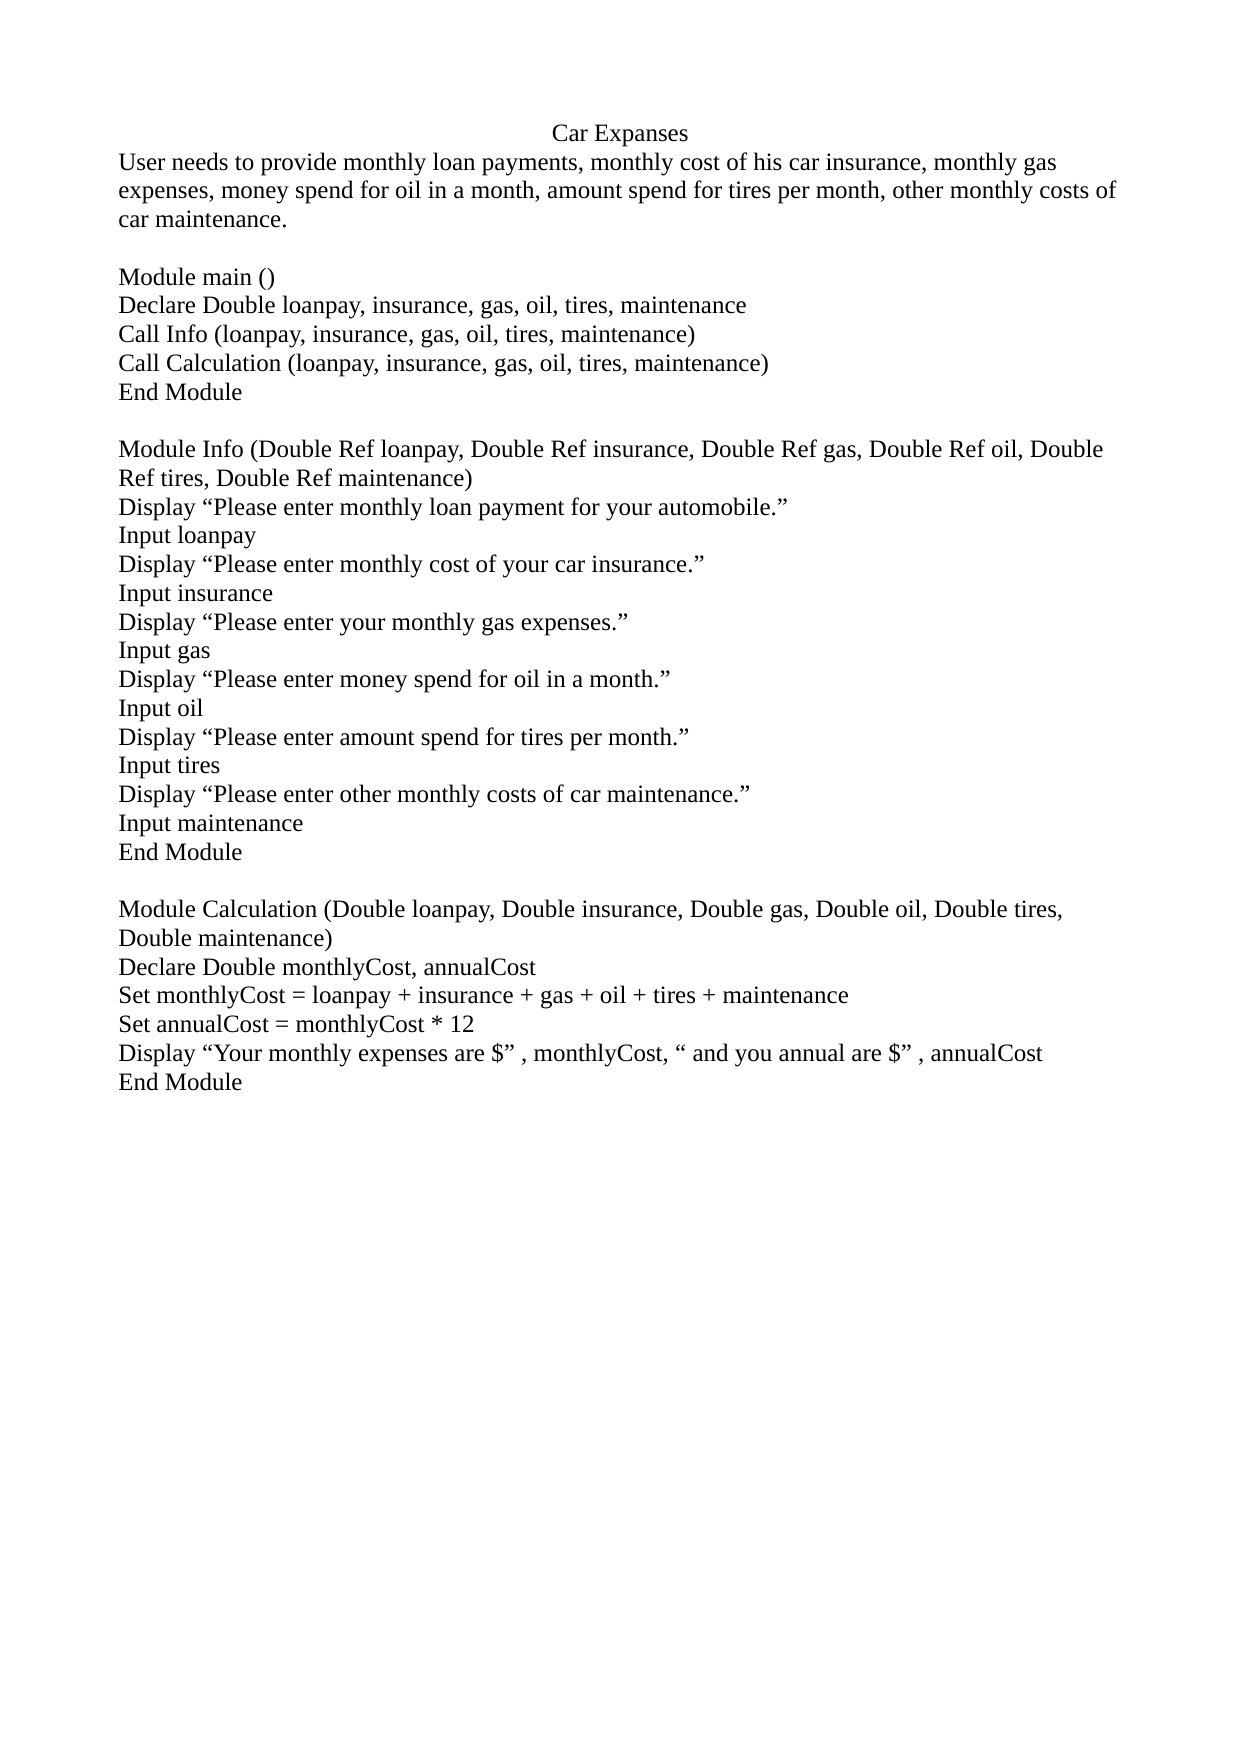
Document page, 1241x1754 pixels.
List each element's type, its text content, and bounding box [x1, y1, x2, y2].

text Display “Please enter monthly loan payment for your automobile.” [118, 492, 1122, 521]
text Call Calculation (loanpay, insurance, gas, oil, tires, maintenance) [118, 348, 1122, 377]
text Display “Please enter monthly cost of your car insurance.” [118, 549, 1122, 578]
text End Module [118, 377, 1122, 406]
text Display “Please enter other monthly costs of car maintenance.” [118, 779, 1122, 808]
text Input tires [118, 751, 1122, 779]
text Declare Double loanpay, insurance, gas, oil, tires, maintenance [118, 291, 1122, 319]
text End Module [118, 837, 1122, 866]
text Module Info (Double Ref loanpay, Double Ref insurance, Double Ref gas, Double Ref oil, Double Ref tires, Double Ref maintenance) [118, 434, 1122, 492]
text Input oil [118, 693, 1122, 722]
text Set monthlyCost = loanpay + insurance + gas + oil + tires + maintenance [118, 981, 1122, 1009]
text Input insurance [118, 578, 1122, 607]
text Display “Please enter money spend for oil in a month.” [118, 664, 1122, 693]
text Set annualCost = monthlyCost * 12 [118, 1009, 1122, 1038]
text Display “Please enter your monthly gas expenses.” [118, 607, 1122, 636]
text Display “Your monthly expenses are $” , monthlyCost, “ and you annual are $” , annualCost [118, 1038, 1122, 1067]
text User needs to provide monthly loan payments, monthly cost of his car insurance, monthly gas expenses, money spend for oil in a month, amount spend for tires per month, other monthly costs of car maintenance. [118, 147, 1122, 233]
text Input loanpay [118, 521, 1122, 549]
text Input maintenance [118, 808, 1122, 837]
text Module main () [118, 262, 1122, 291]
text End Module [118, 1067, 1122, 1096]
text Car Expanses [118, 118, 1122, 147]
text Call Info (loanpay, insurance, gas, oil, tires, maintenance) [118, 319, 1122, 348]
text Module Calculation (Double loanpay, Double insurance, Double gas, Double oil, Double tires, Double maintenance) [118, 894, 1122, 952]
text Display “Please enter amount spend for tires per month.” [118, 722, 1122, 751]
text Input gas [118, 636, 1122, 664]
text Declare Double monthlyCost, annualCost [118, 952, 1122, 981]
